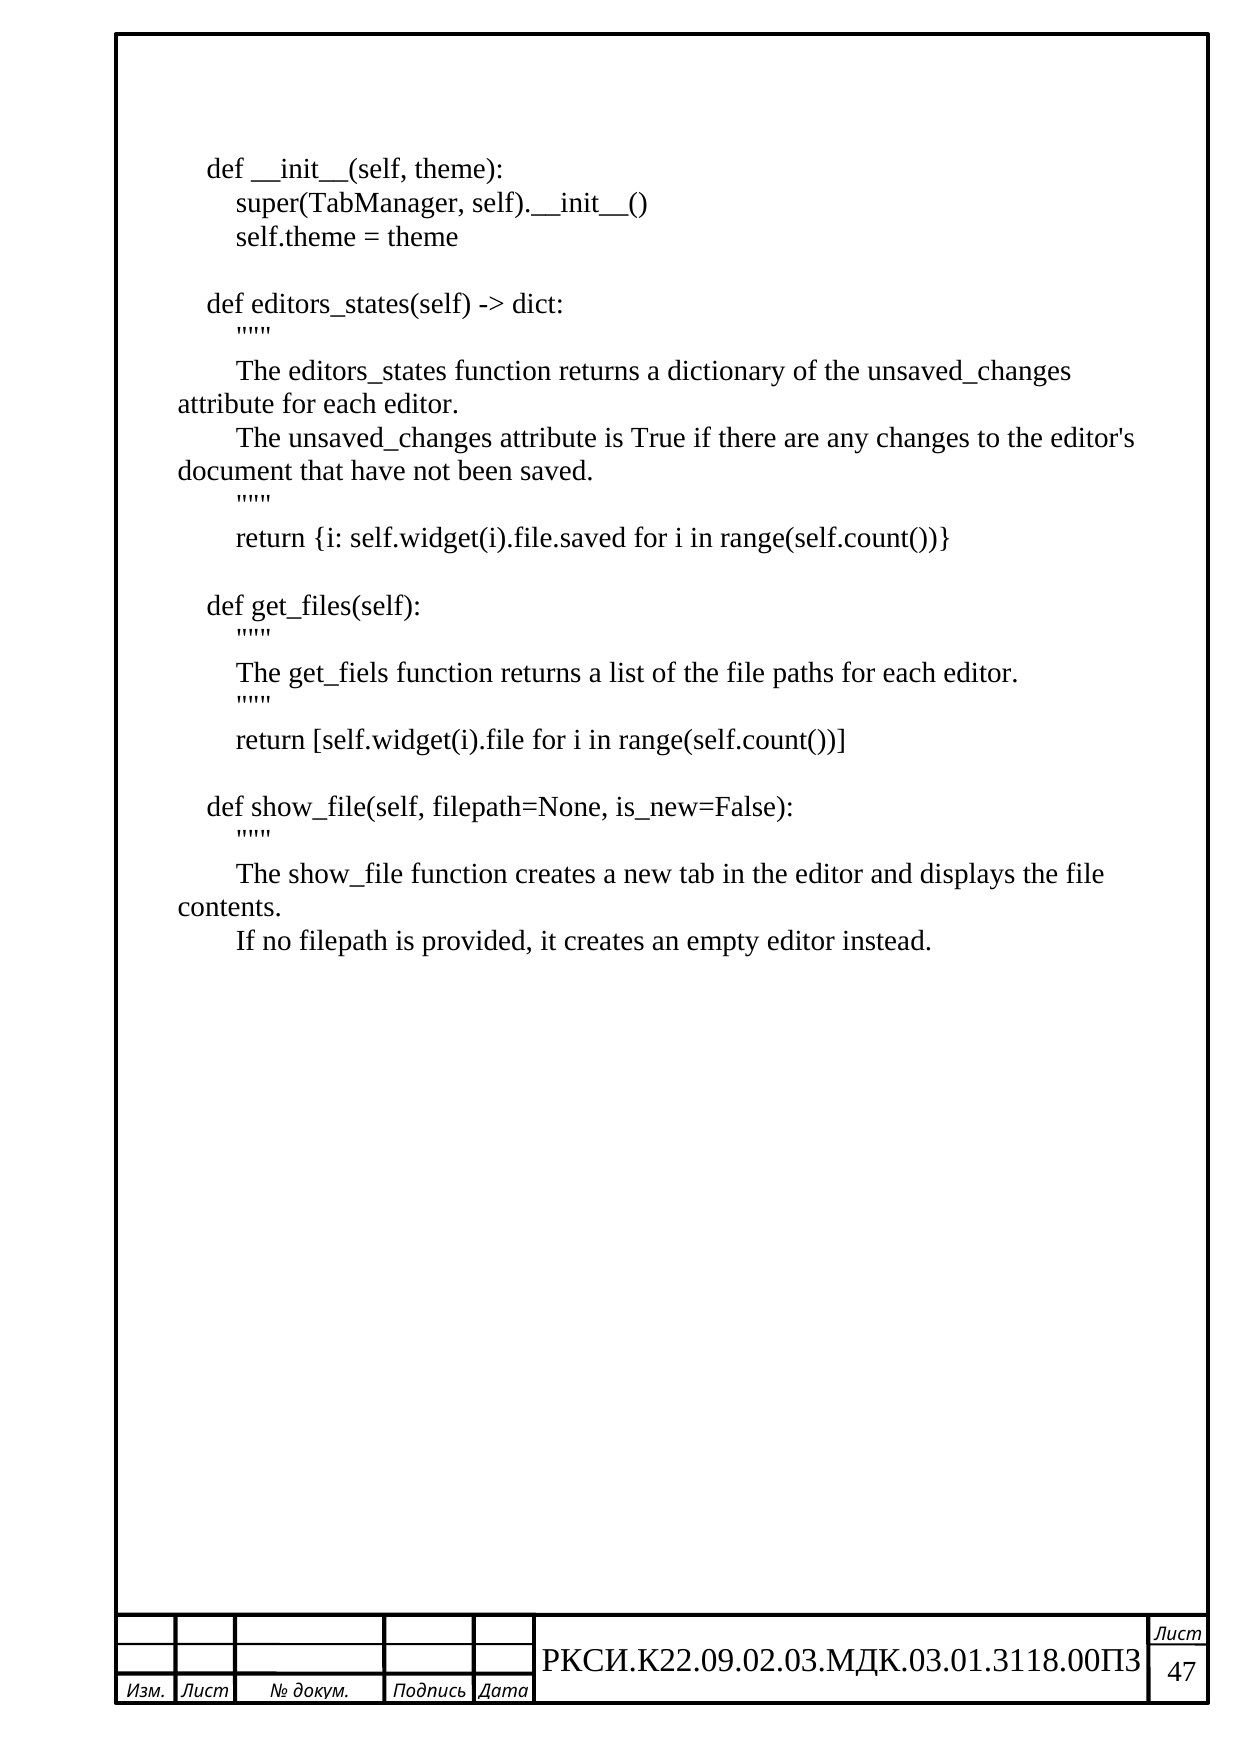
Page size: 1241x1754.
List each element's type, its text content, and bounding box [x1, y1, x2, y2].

subtitle If no filepath is provided, it creates an empty editor instead. [177, 923, 1152, 957]
subtitle def editors_states(self) -> dict: [177, 286, 1152, 319]
subtitle return {i: self.widget(i).file.saved for i in range(self.count())} [177, 521, 1152, 554]
subtitle The show_file function creates a new tab in the editor and displays the file contents. [177, 856, 1152, 923]
subtitle self.theme = theme [177, 219, 1152, 252]
subtitle super(TabManager, self).__init__() [177, 185, 1152, 219]
subtitle The unsaved_changes attribute is True if there are any changes to the editor's document that have not been saved. [177, 420, 1152, 487]
subtitle """ [177, 319, 1152, 353]
subtitle The get_fiels function returns a list of the file paths for each editor. [177, 655, 1152, 688]
subtitle The editors_states function returns a dictionary of the unsaved_changes attribute for each editor. [177, 353, 1152, 420]
subtitle """ [177, 487, 1152, 521]
subtitle def show_file(self, filepath=None, is_new=False): [177, 789, 1152, 822]
subtitle def __init__(self, theme): [177, 152, 1152, 185]
subtitle """ [177, 822, 1152, 856]
subtitle def get_files(self): [177, 588, 1152, 621]
subtitle """ [177, 621, 1152, 655]
subtitle return [self.widget(i).file for i in range(self.count())] [177, 722, 1152, 755]
subtitle """ [177, 688, 1152, 722]
